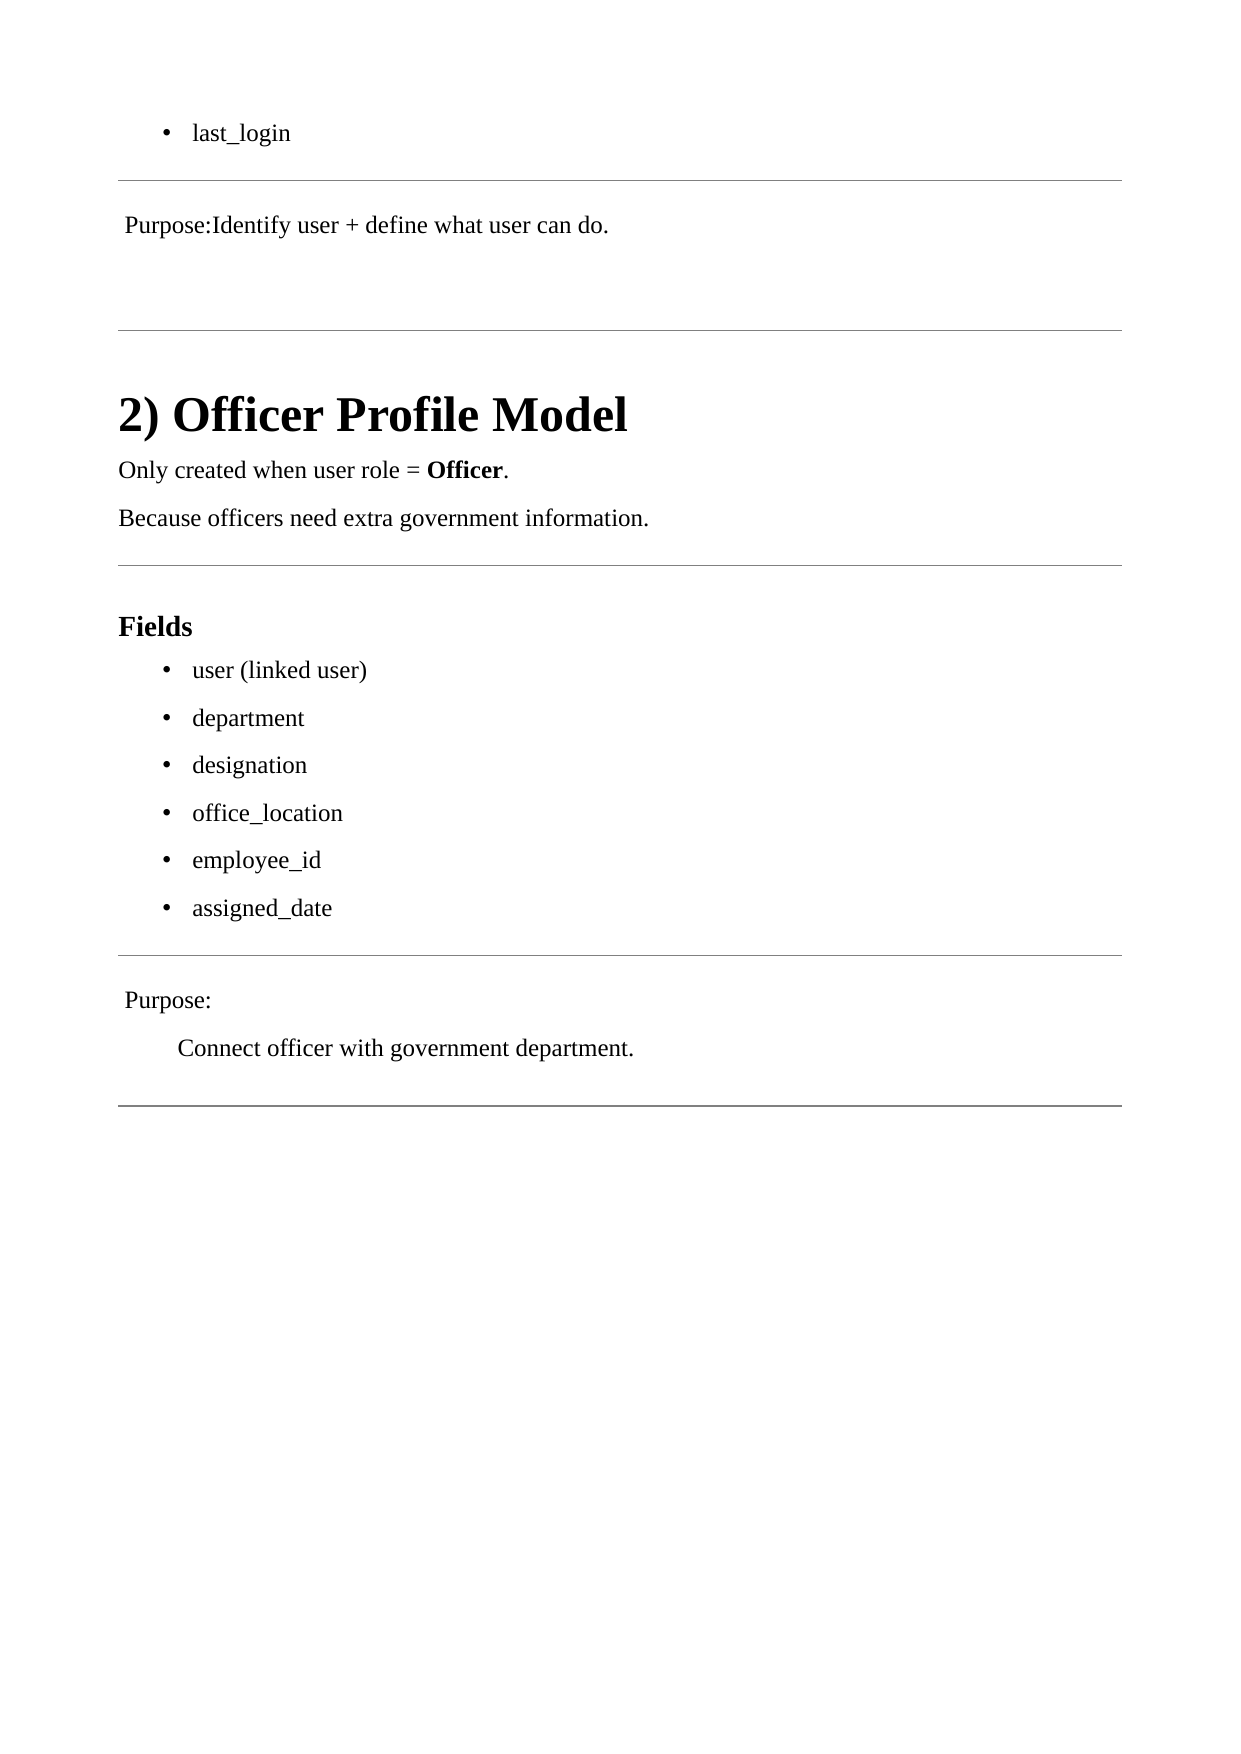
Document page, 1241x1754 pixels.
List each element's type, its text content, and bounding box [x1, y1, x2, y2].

text Connect officer with government department. [177, 1033, 1063, 1061]
list designation [162, 750, 1122, 779]
list employee_id [162, 846, 1122, 874]
list office_location [162, 798, 1122, 827]
text Because officers need extra government information. [118, 503, 1122, 531]
text Purpose:Identify user + define what user can do. [118, 210, 1122, 239]
list assigned_date [162, 893, 1122, 922]
subtitle 2) Officer Profile Model [118, 385, 1122, 443]
list department [162, 703, 1122, 732]
subtitle Fields [118, 609, 1122, 643]
text Purpose: [118, 985, 1122, 1014]
list user (linked user) [162, 655, 1122, 684]
text Only created when user role = Officer. [118, 455, 1122, 484]
list last_login [162, 118, 1122, 147]
